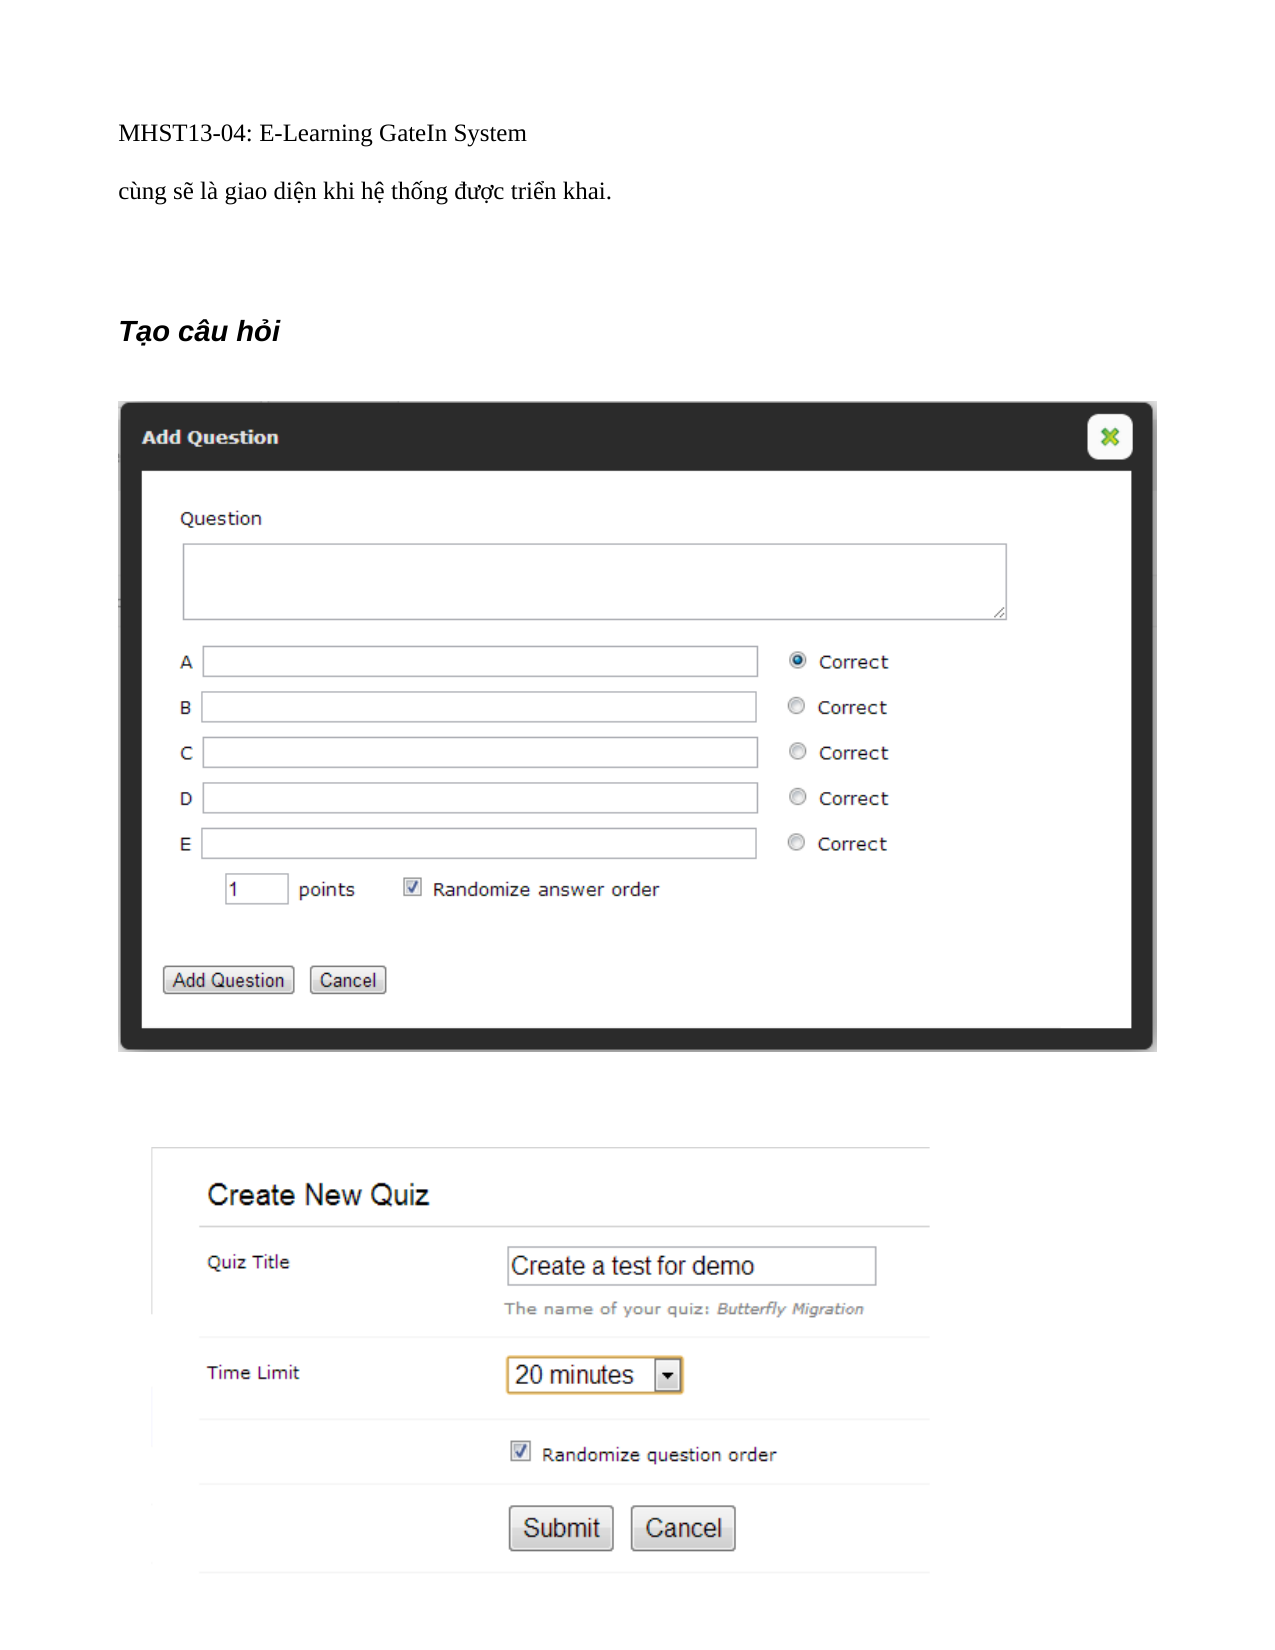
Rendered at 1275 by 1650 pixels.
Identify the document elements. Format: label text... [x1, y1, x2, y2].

subtitle Tạo câu hỏi [118, 314, 1157, 347]
text cùng sẽ là giao diện khi hệ thống được triển khai. [118, 176, 1157, 205]
